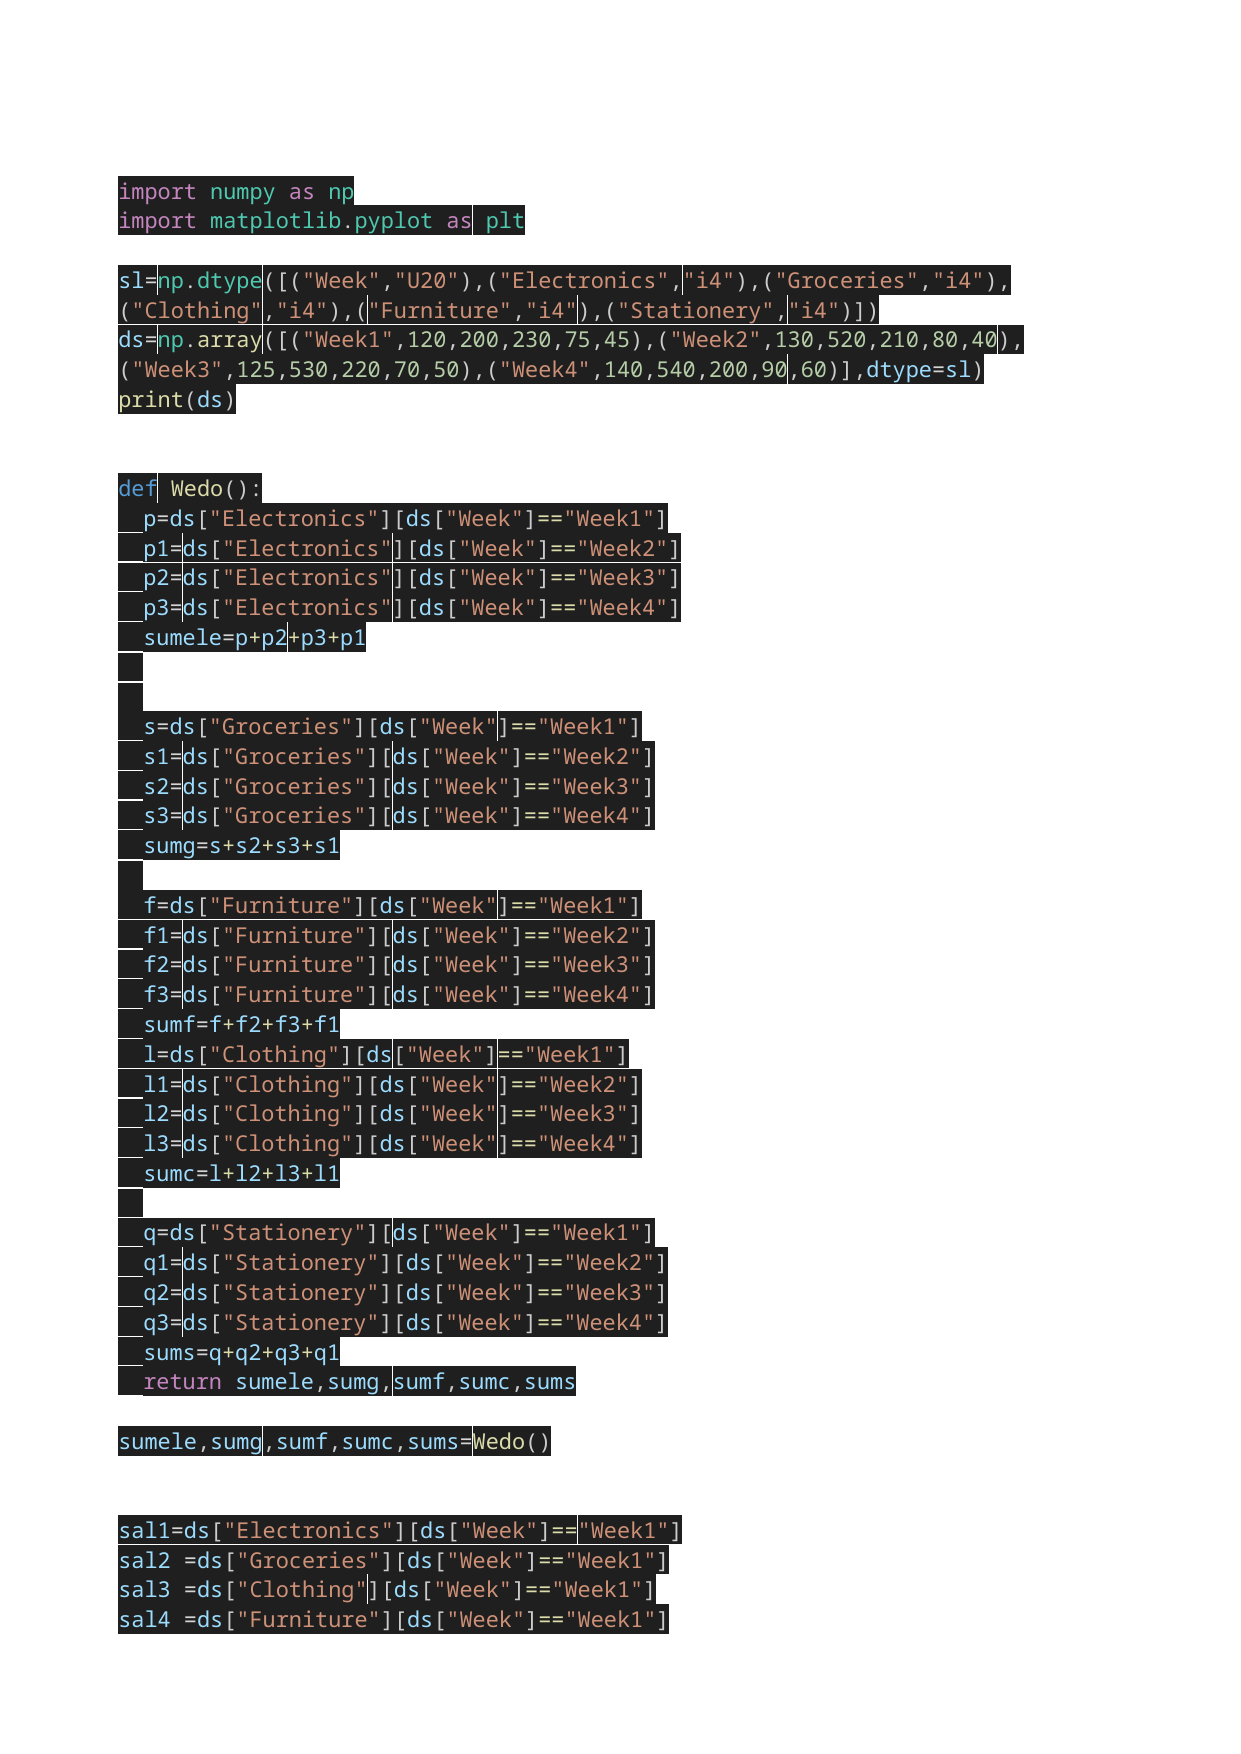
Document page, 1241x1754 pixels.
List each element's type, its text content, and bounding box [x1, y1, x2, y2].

text q3=ds["Stationery"][ds["Week"]=="Week4"] [118, 1307, 1122, 1337]
text import matplotlib.pyplot as plt [118, 205, 1122, 235]
text f3=ds["Furniture"][ds["Week"]=="Week4"] [118, 979, 1122, 1009]
text sumele=p+p2+p3+p1 [118, 622, 1122, 652]
text s3=ds["Groceries"][ds["Week"]=="Week4"] [118, 801, 1122, 830]
text s2=ds["Groceries"][ds["Week"]=="Week3"] [118, 771, 1122, 801]
text s=ds["Groceries"][ds["Week"]=="Week1"] [118, 711, 1122, 741]
text q=ds["Stationery"][ds["Week"]=="Week1"] [118, 1217, 1122, 1247]
text f=ds["Furniture"][ds["Week"]=="Week1"] [118, 890, 1122, 919]
text q2=ds["Stationery"][ds["Week"]=="Week3"] [118, 1277, 1122, 1307]
text print(ds) [118, 384, 1122, 414]
text sumg=s+s2+s3+s1 [118, 830, 1122, 860]
text return sumele,sumg,sumf,sumc,sums [118, 1366, 1122, 1396]
text sal1=ds["Electronics"][ds["Week"]=="Week1"] [118, 1515, 1122, 1544]
text sl=np.dtype([("Week","U20"),("Electronics","i4"),("Groceries","i4"),("Clothing","i4"),("Furniture","i4"),("Stationery","i4")]) [118, 265, 1122, 324]
text f2=ds["Furniture"][ds["Week"]=="Week3"] [118, 949, 1122, 979]
text sumf=f+f2+f3+f1 [118, 1009, 1122, 1039]
text ds=np.array([("Week1",120,200,230,75,45),("Week2",130,520,210,80,40),("Week3",125,530,220,70,50),("Week4",140,540,200,90,60)],dtype=sl) [118, 324, 1122, 384]
text sal2 =ds["Groceries"][ds["Week"]=="Week1"] [118, 1544, 1122, 1574]
text s1=ds["Groceries"][ds["Week"]=="Week2"] [118, 741, 1122, 771]
text p1=ds["Electronics"][ds["Week"]=="Week2"] [118, 533, 1122, 562]
text p3=ds["Electronics"][ds["Week"]=="Week4"] [118, 592, 1122, 622]
text sumele,sumg,sumf,sumc,sums=Wedo() [118, 1426, 1122, 1456]
text l1=ds["Clothing"][ds["Week"]=="Week2"] [118, 1068, 1122, 1098]
text q1=ds["Stationery"][ds["Week"]=="Week2"] [118, 1247, 1122, 1277]
text sal3 =ds["Clothing"][ds["Week"]=="Week1"] [118, 1574, 1122, 1604]
text l3=ds["Clothing"][ds["Week"]=="Week4"] [118, 1128, 1122, 1158]
text sums=q+q2+q3+q1 [118, 1337, 1122, 1366]
text f1=ds["Furniture"][ds["Week"]=="Week2"] [118, 919, 1122, 949]
text p=ds["Electronics"][ds["Week"]=="Week1"] [118, 503, 1122, 533]
text sal4 =ds["Furniture"][ds["Week"]=="Week1"] [118, 1604, 1122, 1634]
text def Wedo(): [118, 473, 1122, 503]
text l2=ds["Clothing"][ds["Week"]=="Week3"] [118, 1098, 1122, 1128]
text sumc=l+l2+l3+l1 [118, 1158, 1122, 1188]
text l=ds["Clothing"][ds["Week"]=="Week1"] [118, 1039, 1122, 1068]
text import numpy as np [118, 176, 1122, 205]
text p2=ds["Electronics"][ds["Week"]=="Week3"] [118, 562, 1122, 592]
